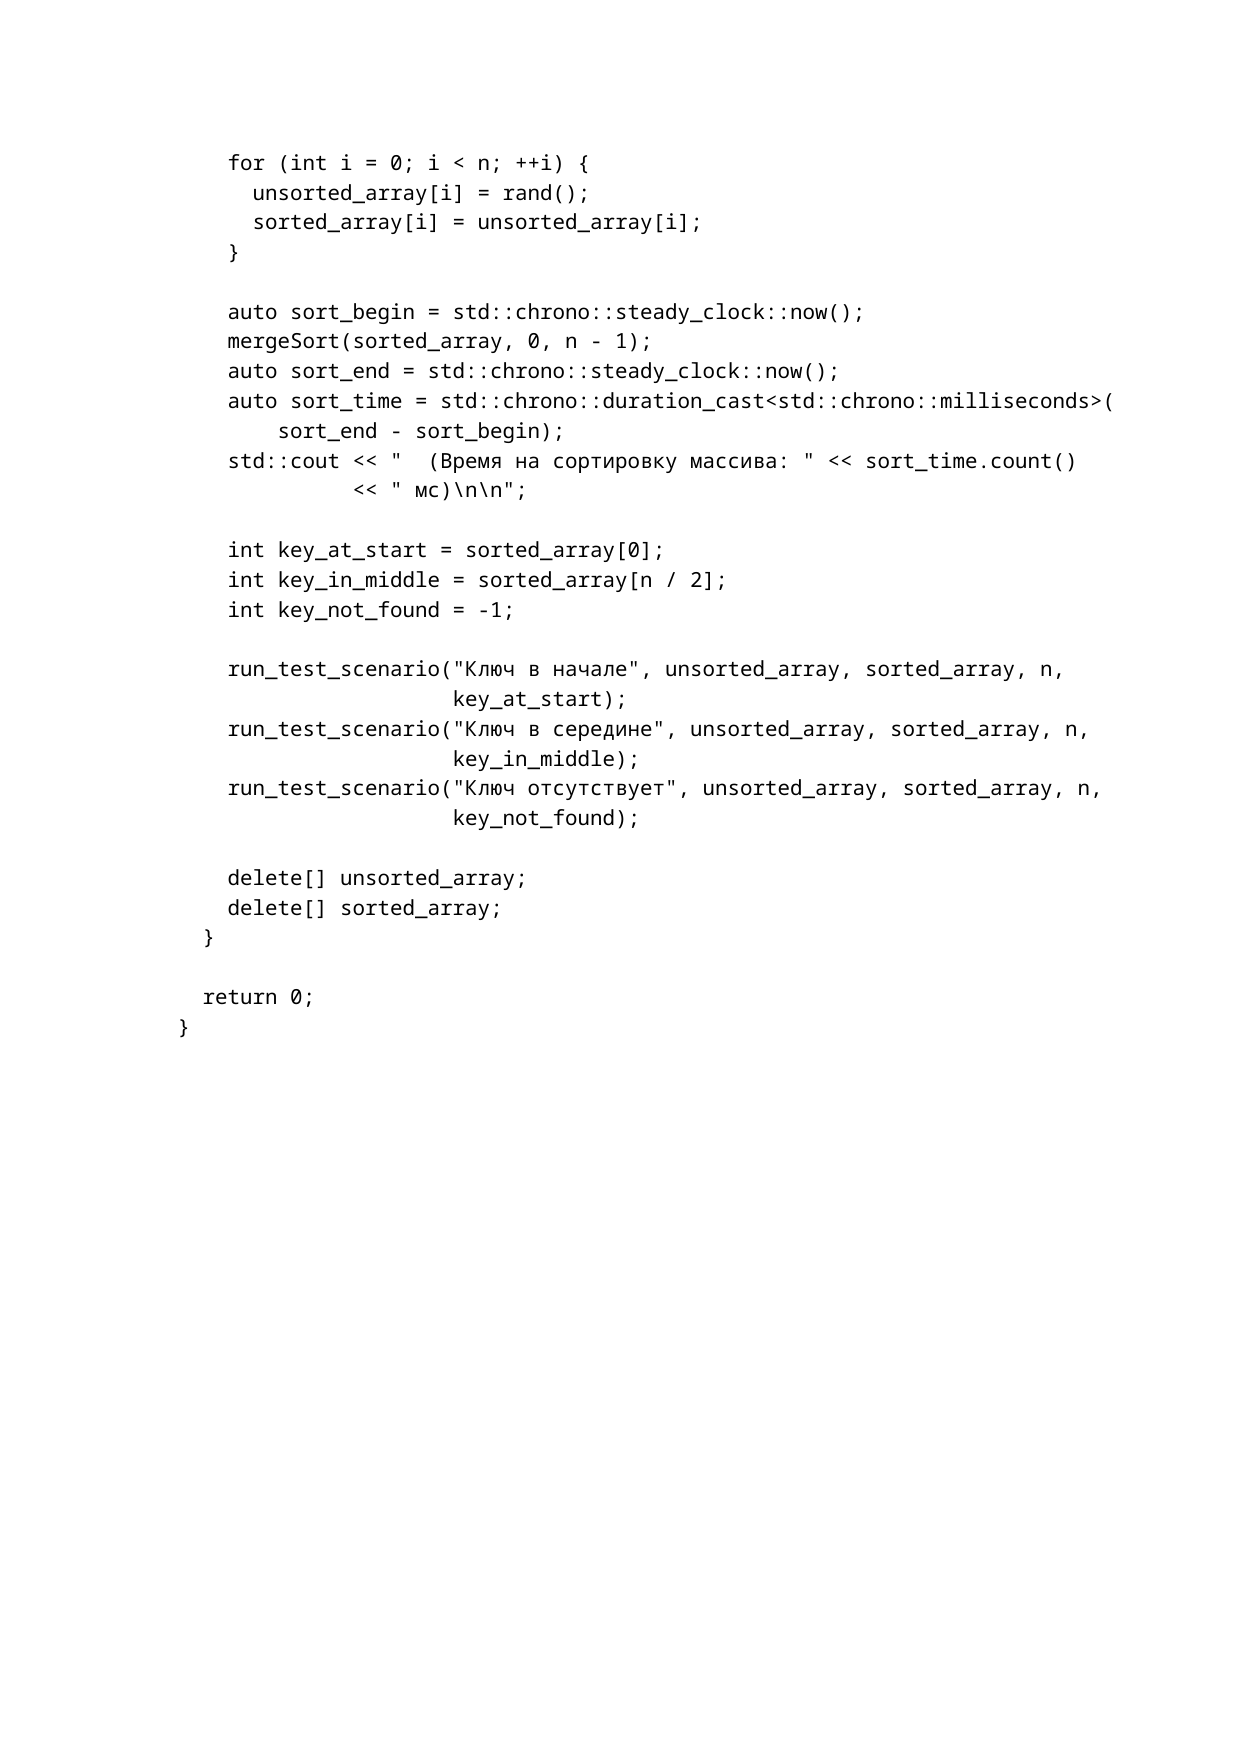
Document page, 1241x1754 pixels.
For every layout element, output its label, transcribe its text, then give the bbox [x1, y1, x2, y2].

text delete[] unsorted_array; [177, 863, 1152, 891]
text sorted_array[i] = unsorted_array[i]; [177, 207, 1152, 236]
text } [177, 1012, 1152, 1040]
text key_at_start); [177, 684, 1152, 713]
text key_in_middle); [177, 744, 1152, 772]
text return 0; [177, 982, 1152, 1011]
text auto sort_time = std::chrono::duration_cast<std::chrono::milliseconds>( [177, 386, 1152, 415]
text run_test_scenario("Ключ в начале", unsorted_array, sorted_array, n, [177, 654, 1152, 683]
text } [177, 922, 1152, 951]
text run_test_scenario("Ключ отсутствует", unsorted_array, sorted_array, n, [177, 773, 1152, 802]
text run_test_scenario("Ключ в середине", unsorted_array, sorted_array, n, [177, 714, 1152, 742]
text key_not_found); [177, 803, 1152, 832]
text mergeSort(sorted_array, 0, n - 1); [177, 327, 1152, 355]
text auto sort_begin = std::chrono::steady_clock::now(); [177, 297, 1152, 325]
text unsorted_array[i] = rand(); [177, 178, 1152, 206]
text << " мс)\n\n"; [177, 476, 1152, 504]
text int key_not_found = -1; [177, 595, 1152, 623]
text int key_at_start = sorted_array[0]; [177, 535, 1152, 564]
text for (int i = 0; i < n; ++i) { [177, 148, 1152, 176]
text } [177, 237, 1152, 266]
text int key_in_middle = sorted_array[n / 2]; [177, 565, 1152, 593]
text auto sort_end = std::chrono::steady_clock::now(); [177, 356, 1152, 385]
text sort_end - sort_begin); [177, 416, 1152, 444]
text delete[] sorted_array; [177, 893, 1152, 921]
text std::cout << " (Время на сортировку массива: " << sort_time.count() [177, 446, 1152, 474]
